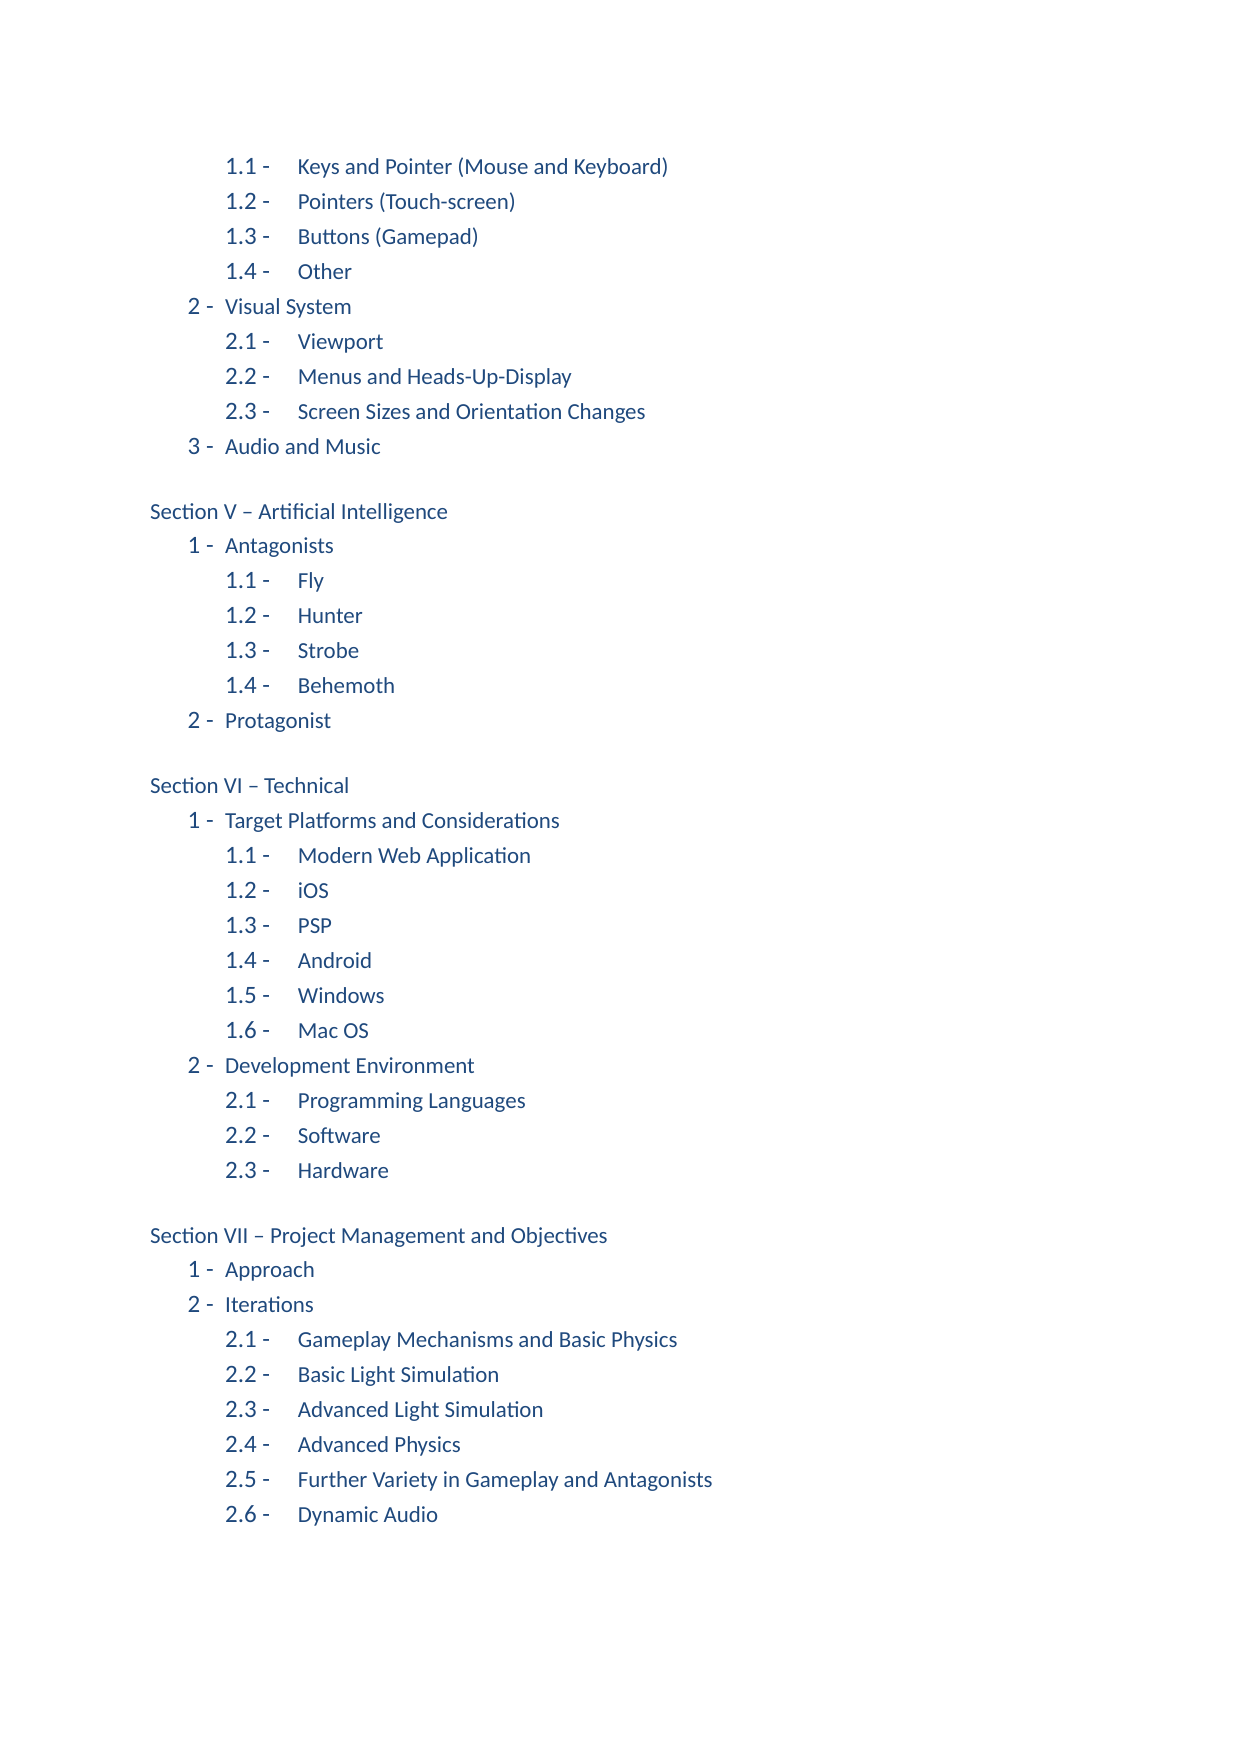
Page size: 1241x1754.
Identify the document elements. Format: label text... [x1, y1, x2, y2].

list Behemoth [225, 669, 1090, 700]
list Approach [187, 1253, 1090, 1284]
list Software [225, 1119, 1090, 1149]
list Android [225, 944, 1090, 974]
list Buttons (Gamepad) [225, 220, 1090, 251]
list Audio and Music [187, 430, 1090, 461]
text Section VII – Project Management and Objectives [150, 1221, 1090, 1249]
list Screen Sizes and Orientation Changes [225, 395, 1090, 426]
text Section V – Artificial Intelligence [150, 497, 1090, 525]
list Viewport [225, 325, 1090, 356]
list Gameplay Mechanisms and Basic Physics [225, 1323, 1090, 1354]
list Advanced Light Simulation [225, 1393, 1090, 1424]
list Further Variety in Gameplay and Antagonists [225, 1463, 1090, 1494]
list Hardware [225, 1154, 1090, 1184]
list Pointers (Touch-screen) [225, 185, 1090, 216]
list Protagonist [187, 704, 1090, 735]
list Strobe [225, 634, 1090, 665]
list Mac OS [225, 1014, 1090, 1044]
list iOS [225, 874, 1090, 904]
list Modern Web Application [225, 839, 1090, 869]
text Section VI – Technical [150, 772, 1090, 799]
list Windows [225, 979, 1090, 1009]
list PSP [225, 909, 1090, 939]
list Iterations [187, 1288, 1090, 1319]
list Antagonists [187, 529, 1090, 560]
list Other [225, 255, 1090, 286]
list Target Platforms and Considerations [187, 804, 1090, 834]
list Dynamic Audio [225, 1498, 1090, 1529]
list Keys and Pointer (Mouse and Keyboard) [225, 150, 1090, 181]
list Basic Light Simulation [225, 1358, 1090, 1389]
list Advanced Physics [225, 1428, 1090, 1459]
list Visual System [187, 290, 1090, 321]
list Hunter [225, 599, 1090, 630]
list Development Environment [187, 1049, 1090, 1079]
list Fly [225, 564, 1090, 595]
list Programming Languages [225, 1084, 1090, 1114]
list Menus and Heads-Up-Display [225, 360, 1090, 391]
